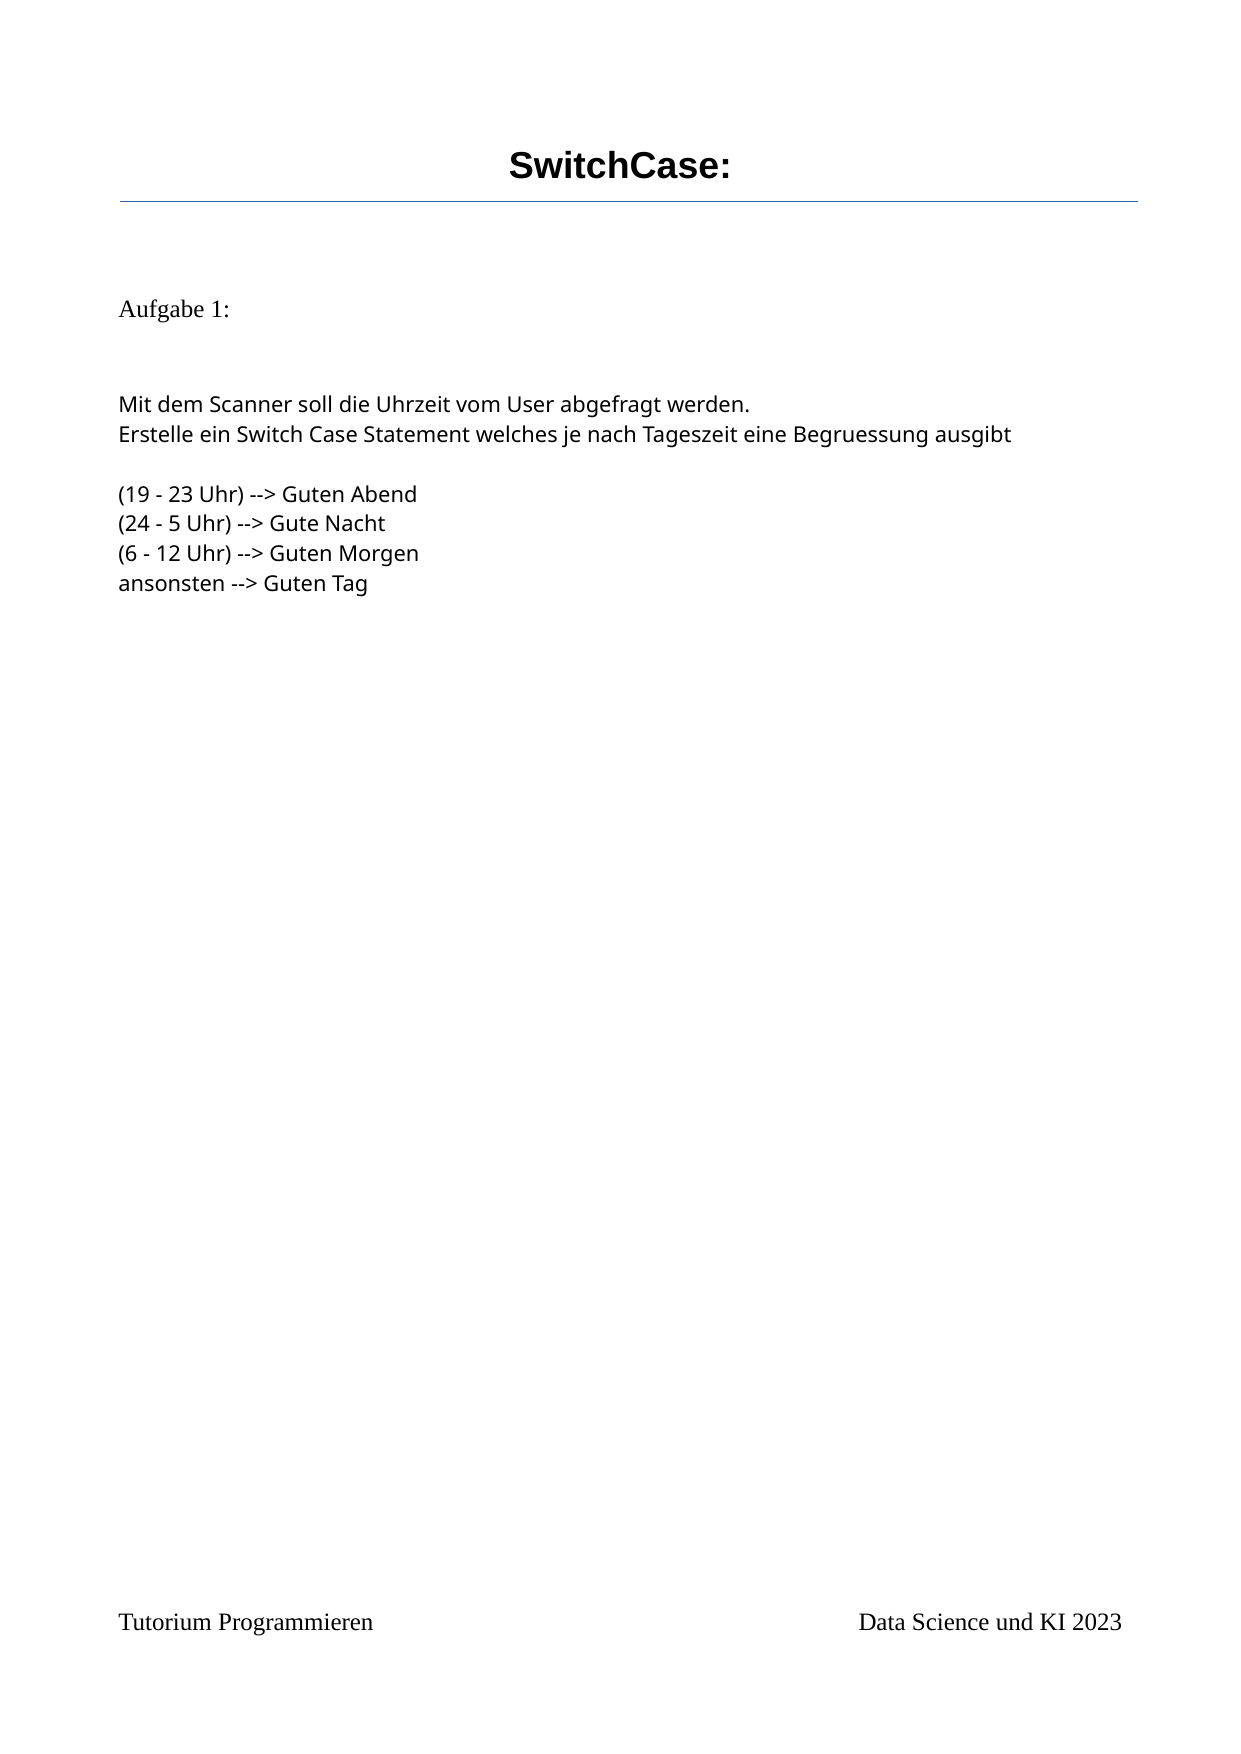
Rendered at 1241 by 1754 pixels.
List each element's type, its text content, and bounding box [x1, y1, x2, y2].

text Erstelle ein Switch Case Statement welches je nach Tageszeit eine Begruessung ausgibt [118, 419, 1122, 449]
text (24 - 5 Uhr) --> Gute Nacht [118, 508, 1122, 538]
text ansonsten --> Guten Tag [118, 568, 1122, 598]
text Mit dem Scanner soll die Uhrzeit vom User abgefragt werden. [118, 389, 1122, 419]
text Aufgabe 1: [118, 294, 1122, 323]
text (6 - 12 Uhr) --> Guten Morgen [118, 538, 1122, 568]
text (19 - 23 Uhr) --> Guten Abend [118, 478, 1122, 508]
subtitle SwitchCase: [118, 143, 1122, 186]
